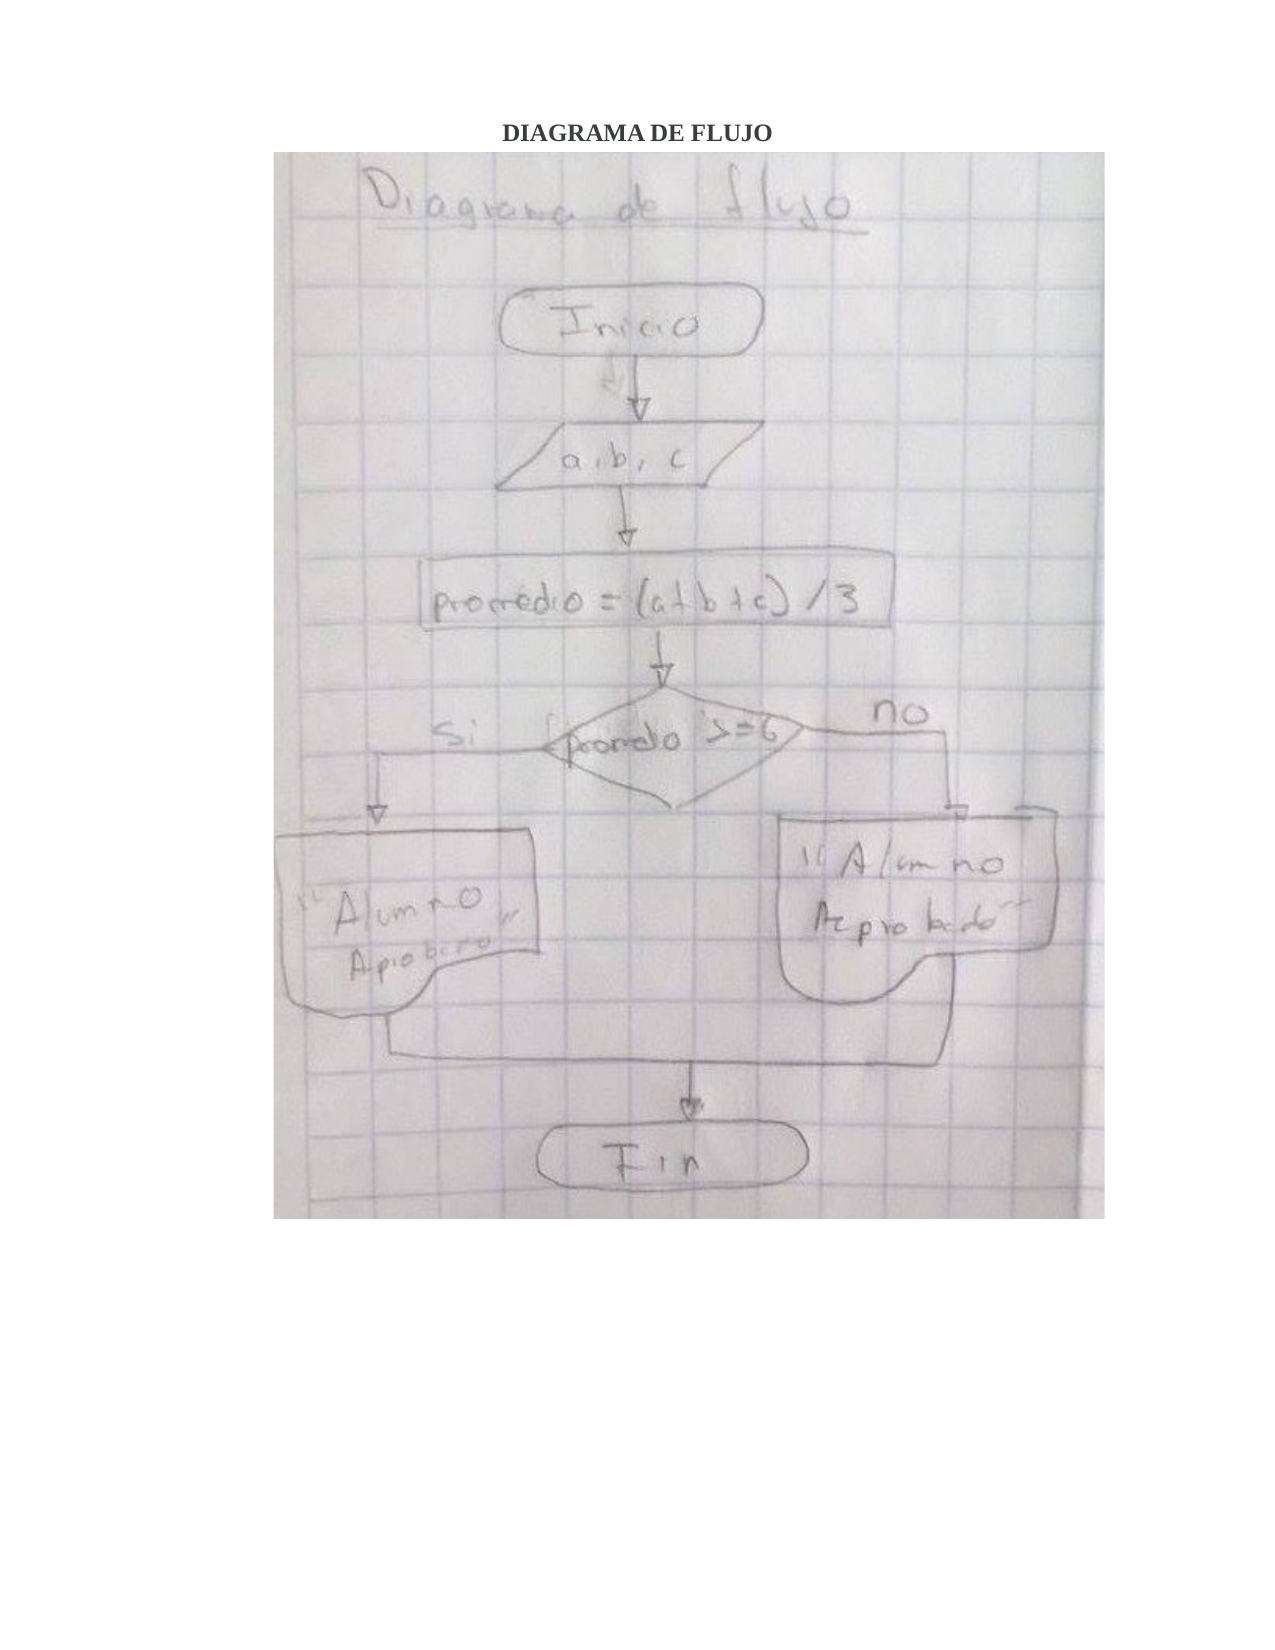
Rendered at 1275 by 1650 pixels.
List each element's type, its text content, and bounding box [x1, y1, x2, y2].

picture [273, 152, 1105, 1219]
text DIAGRAMA DE FLUJO [118, 118, 1157, 147]
